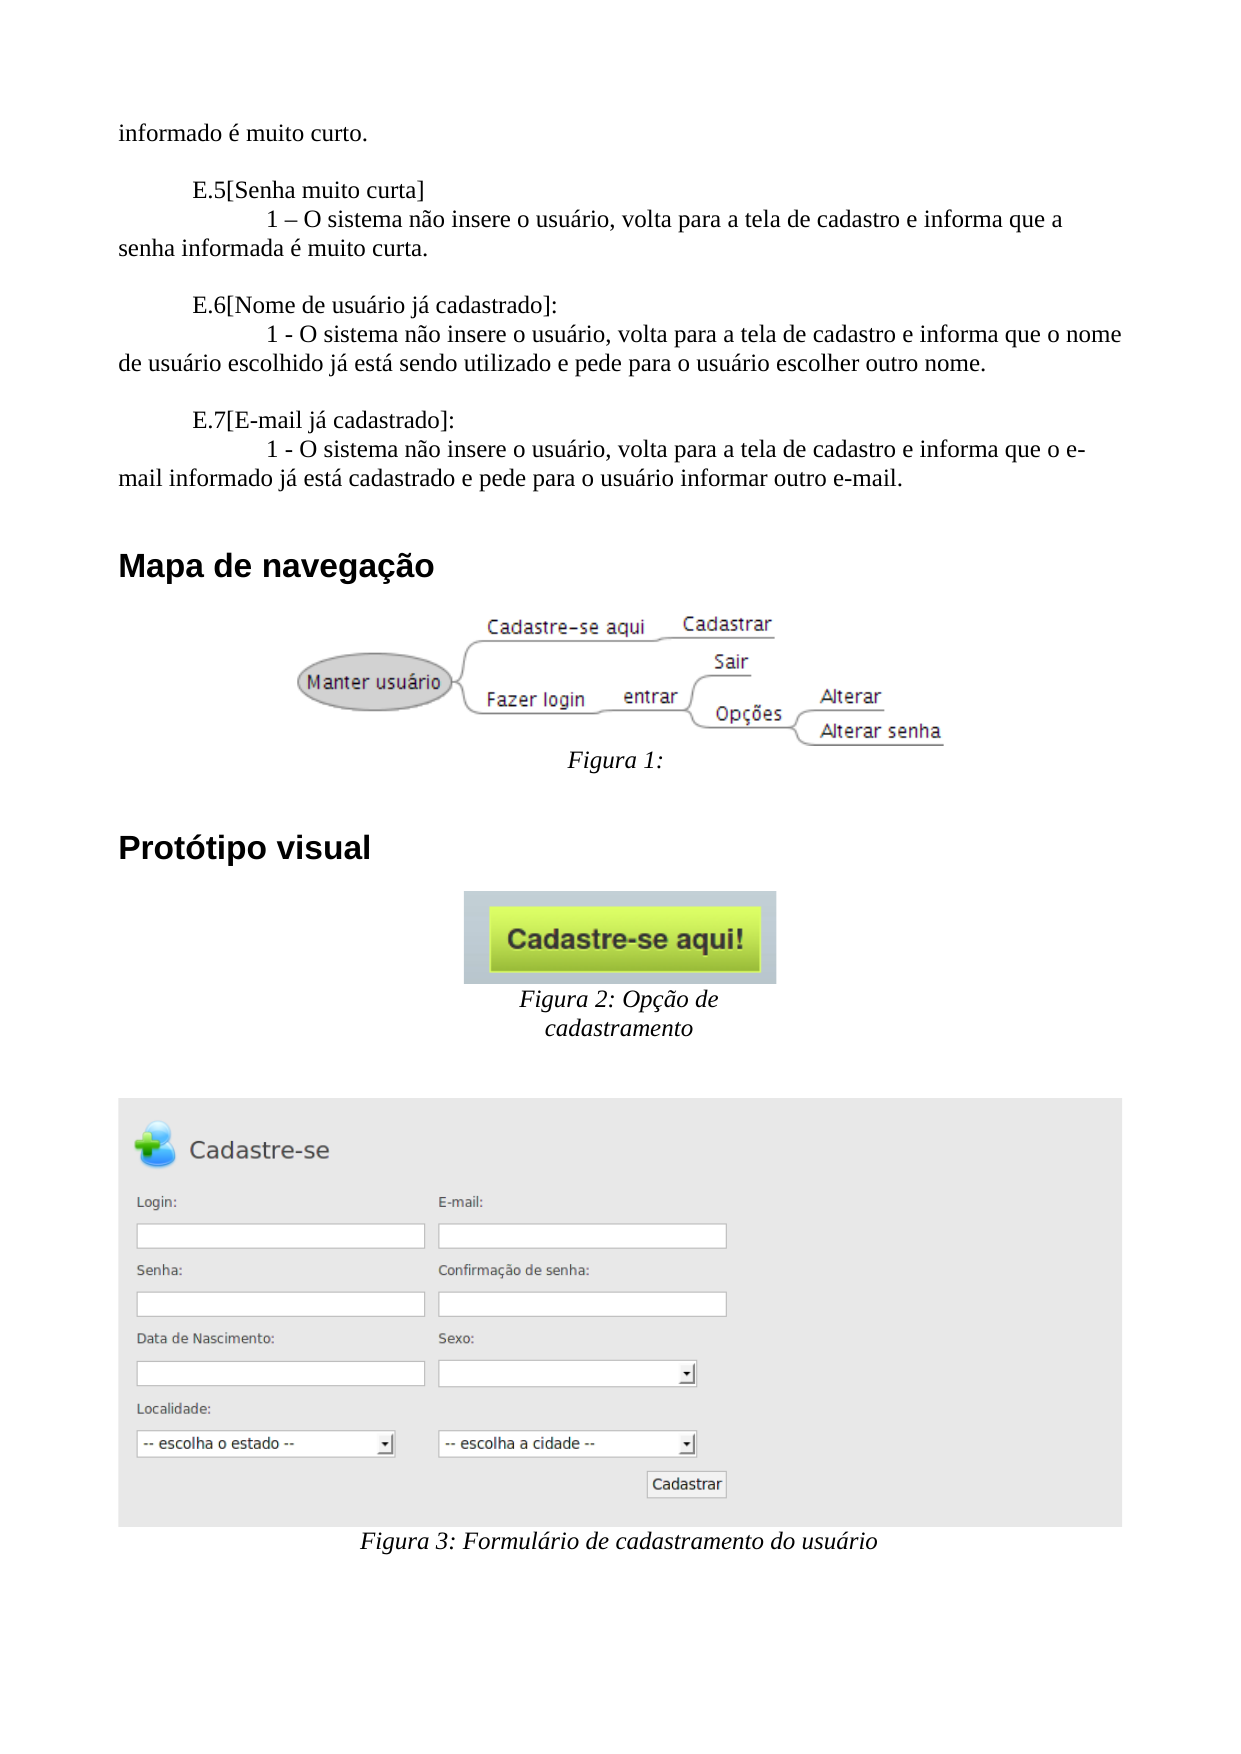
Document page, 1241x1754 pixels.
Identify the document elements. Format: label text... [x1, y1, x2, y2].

subtitle Mapa de navegação [118, 546, 1122, 584]
subtitle Protótipo visual [118, 828, 1122, 867]
text 1 - O sistema não insere o usuário, volta para a tela de cadastro e informa que o e-mail informado já está cadastrado e pede para o usuário informar outro e-mail. [118, 434, 1122, 492]
picture [463, 891, 777, 984]
text E.7[E-mail já cadastrado]: [118, 406, 1122, 434]
text Figura 3: Formulário de cadastramento do usuário [118, 1527, 1122, 1555]
picture [118, 1098, 1123, 1527]
text E.6[Nome de usuário já cadastrado]: [118, 291, 1122, 319]
text Figura 1: [297, 746, 943, 774]
text informado é muito curto. [118, 118, 1122, 147]
text 1 – O sistema não insere o usuário, volta para a tela de cadastro e informa que a senha informada é muito curta. [118, 204, 1122, 262]
text E.5[Senha muito curta] [118, 176, 1122, 204]
text Figura 2: Opção de cadastramento [464, 984, 776, 1041]
picture [296, 609, 944, 746]
text 1 - O sistema não insere o usuário, volta para a tela de cadastro e informa que o nome de usuário escolhido já está sendo utilizado e pede para o usuário escolher outro nome. [118, 319, 1122, 377]
